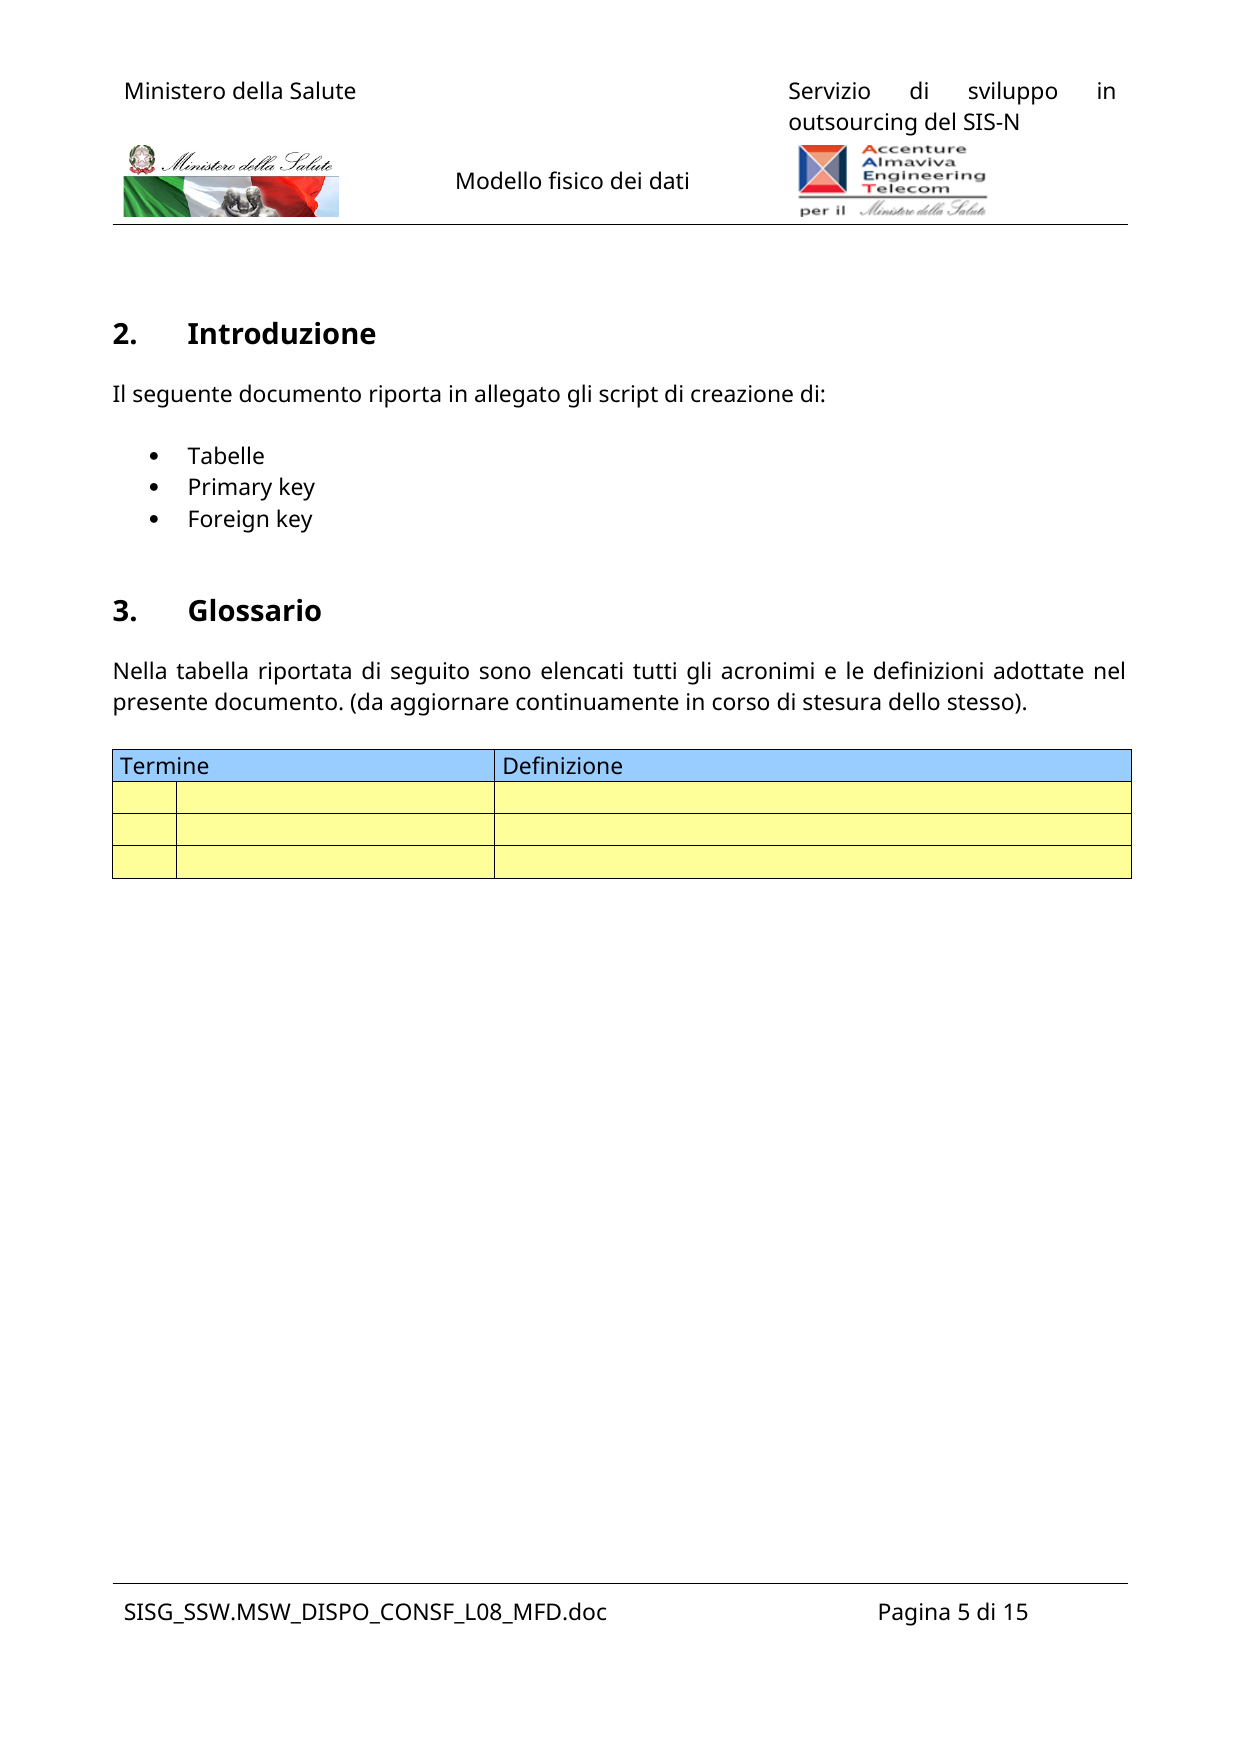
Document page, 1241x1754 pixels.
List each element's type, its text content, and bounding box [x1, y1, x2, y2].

table_cell [177, 814, 494, 845]
table_header Termine [113, 750, 494, 781]
table_cell [495, 846, 1131, 878]
table_cell [177, 782, 494, 813]
table_cell [113, 814, 176, 845]
table_cell [177, 846, 494, 878]
text Il seguente documento riporta in allegato gli script di creazione di: [112, 378, 1128, 409]
table_cell [113, 782, 176, 813]
table_header Definizione [495, 750, 1131, 781]
subtitle Introduzione [112, 313, 1128, 353]
subtitle Glossario [112, 590, 1128, 630]
list Primary key [150, 471, 1128, 503]
list Tabelle [150, 440, 1128, 471]
text Nella tabella riportata di seguito sono elencati tutti gli acronimi e le definizioni adottate nel presente documento. (da aggiornare continuamente in corso di stesura dello stesso). [112, 655, 1128, 717]
table_cell [113, 846, 176, 878]
table_cell [495, 782, 1131, 813]
list Foreign key [150, 503, 1128, 534]
table_cell [495, 814, 1131, 845]
